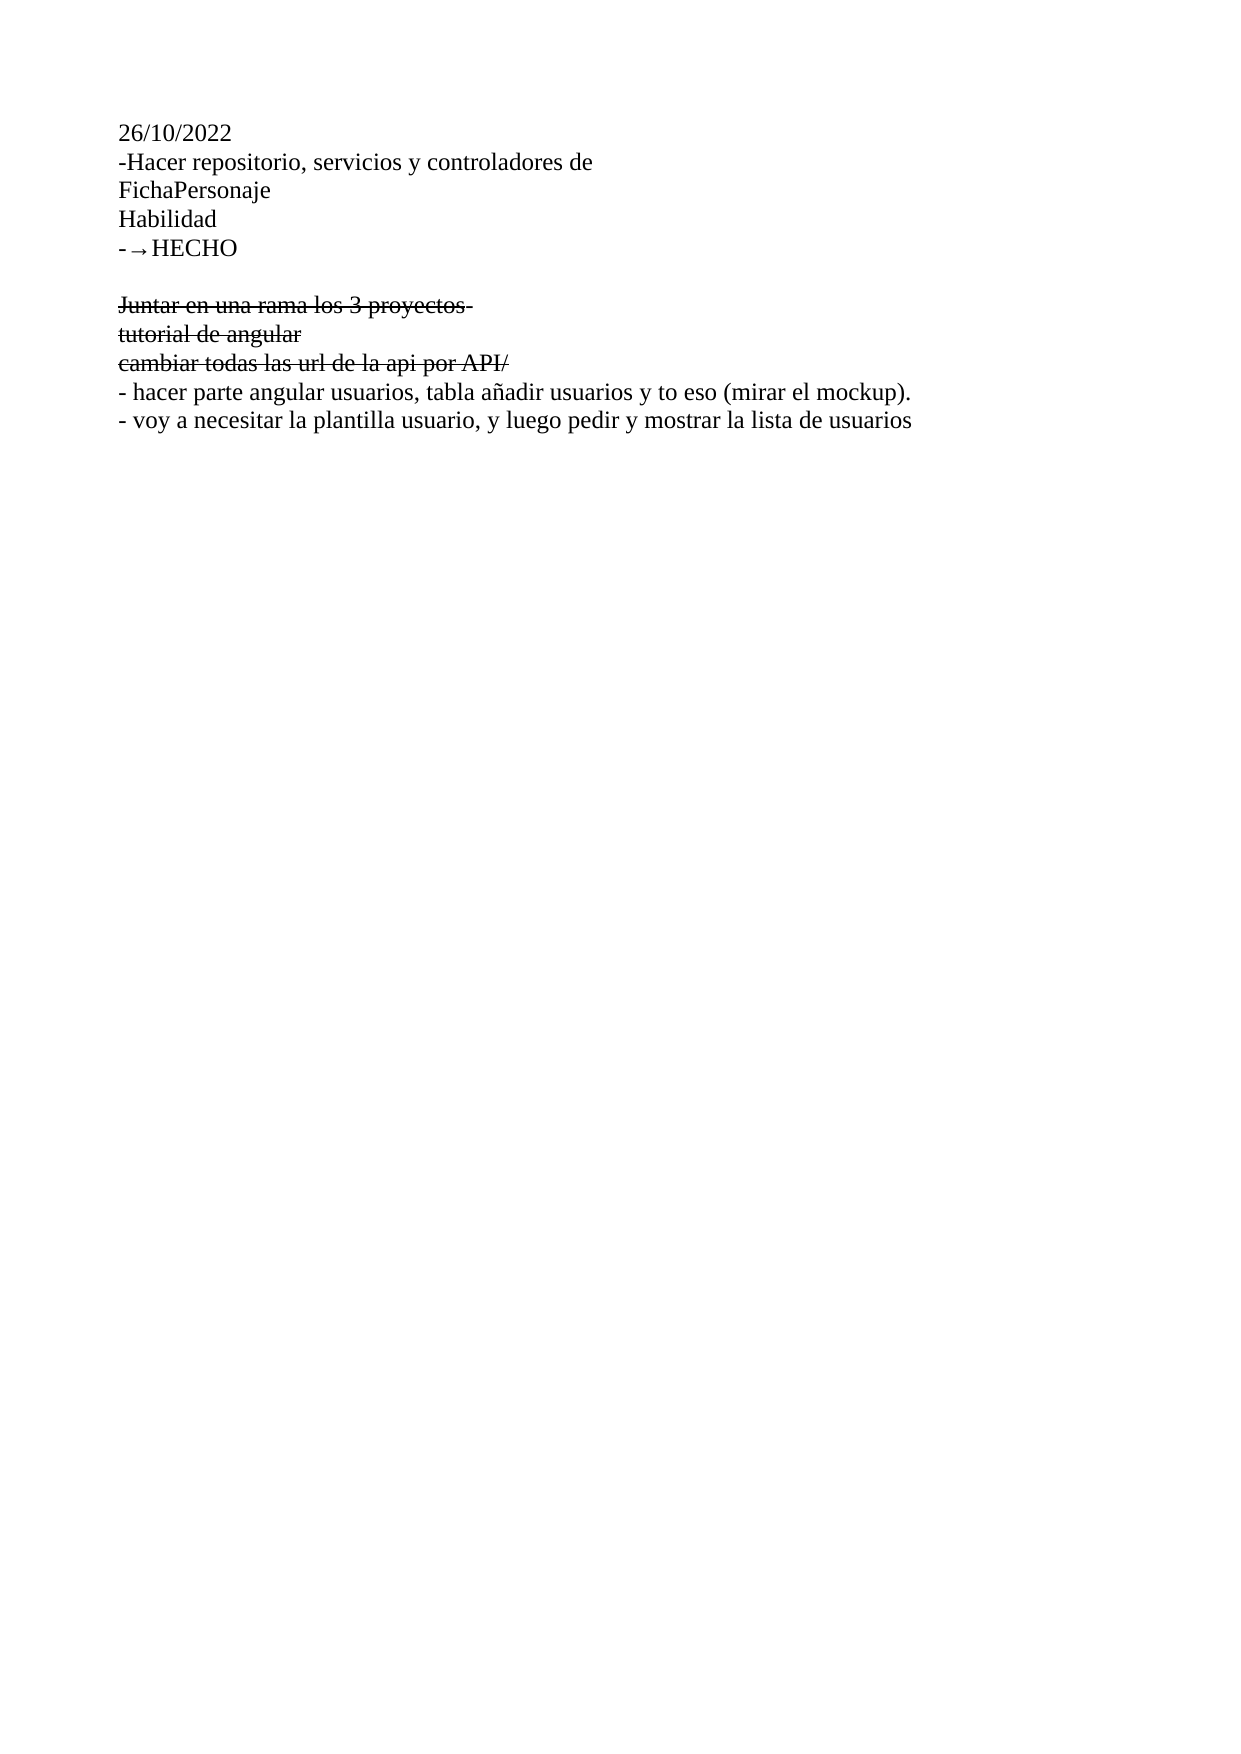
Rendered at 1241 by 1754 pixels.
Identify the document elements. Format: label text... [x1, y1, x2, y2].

text FichaPersonaje [118, 176, 1122, 204]
text -Hacer repositorio, servicios y controladores de [118, 147, 1122, 176]
text -→HECHO [118, 233, 1122, 262]
text - voy a necesitar la plantilla usuario, y luego pedir y mostrar la lista de usuarios [118, 406, 1122, 434]
text tutorial de angular [118, 319, 1122, 348]
text cambiar todas las url de la api por API/ [118, 348, 1122, 377]
text 26/10/2022 [118, 118, 1122, 147]
text - hacer parte angular usuarios, tabla añadir usuarios y to eso (mirar el mockup). [118, 377, 1122, 406]
text Habilidad [118, 204, 1122, 233]
text Juntar en una rama los 3 proyectos- [118, 291, 1122, 319]
